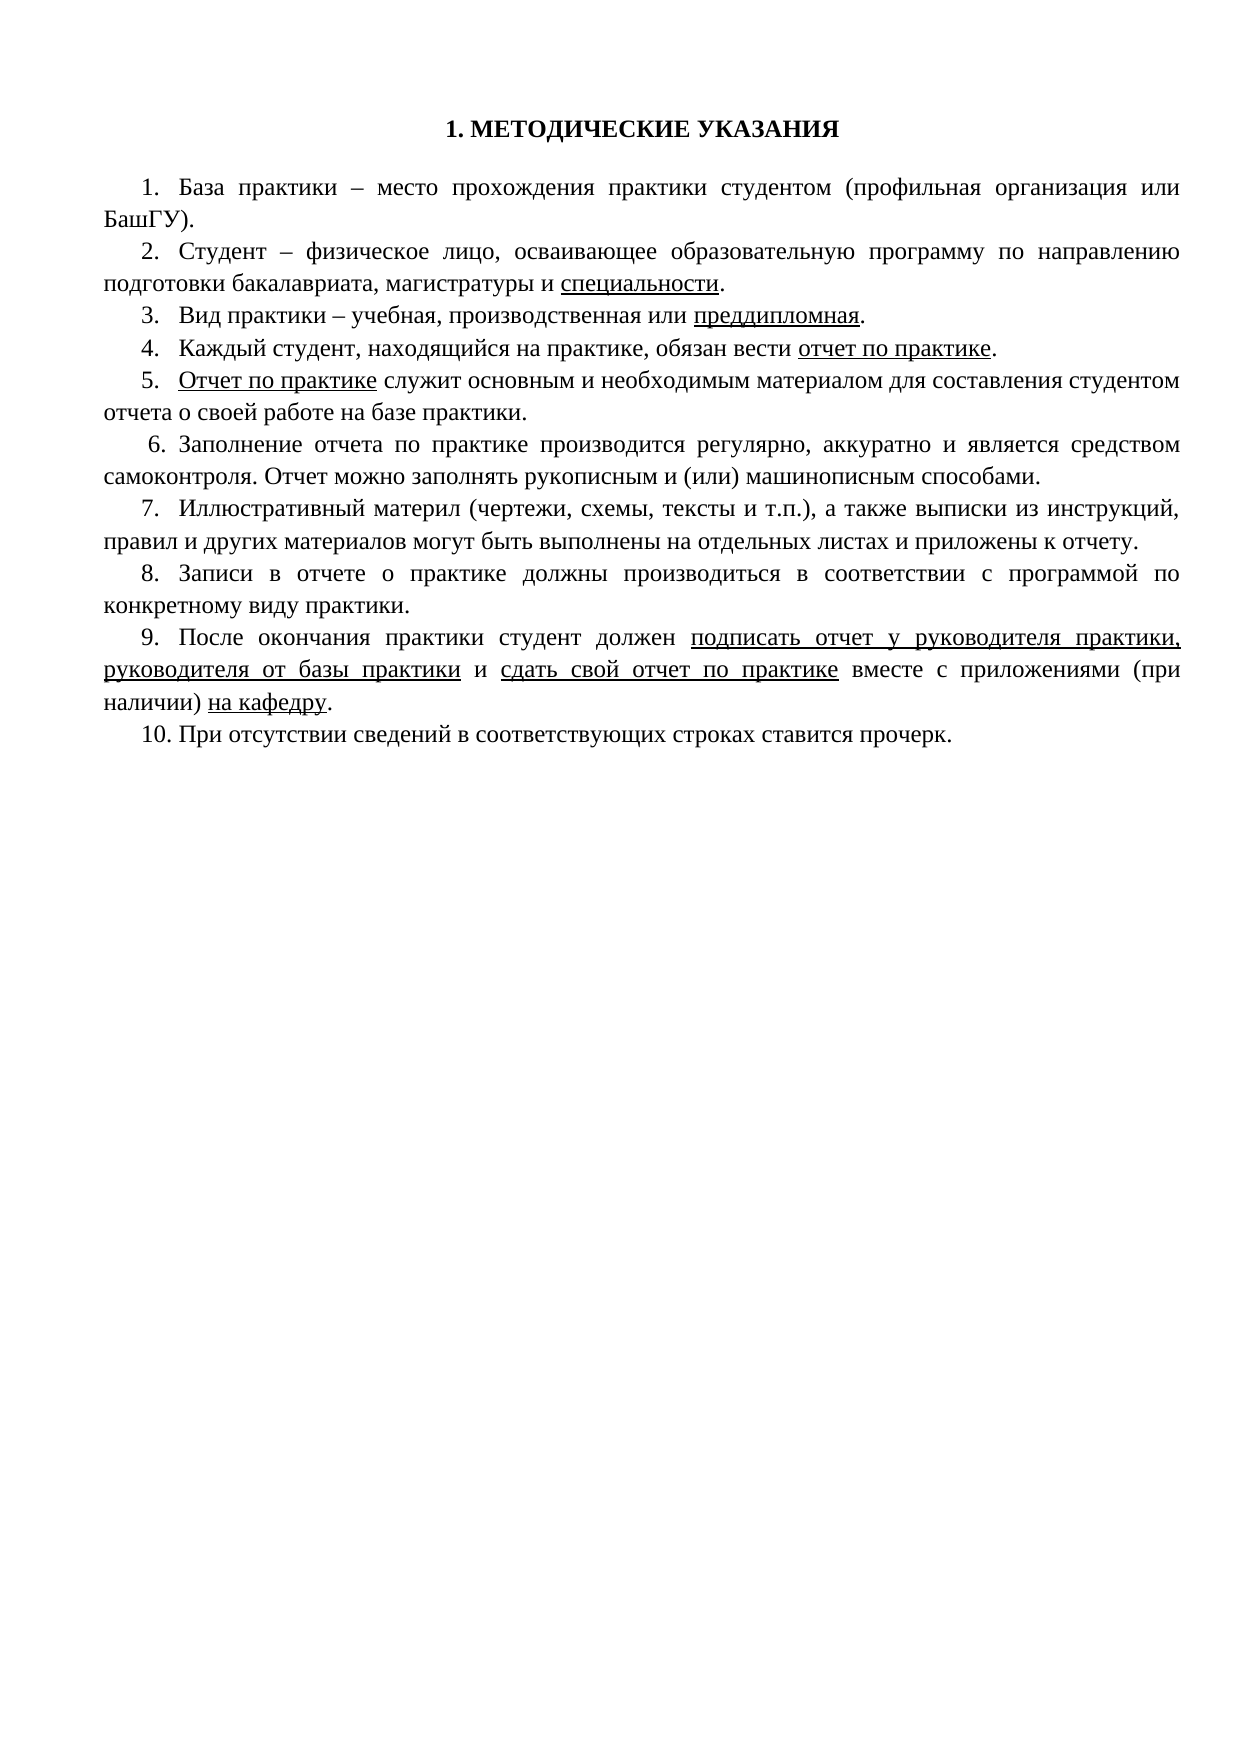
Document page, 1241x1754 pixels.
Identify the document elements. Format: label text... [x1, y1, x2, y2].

list Записи в отчете о практике должны производиться в соответствии с программой по конкретному виду практики. [103, 558, 1181, 619]
list Каждый студент, находящийся на практике, обязан вести отчет по практике. [103, 333, 1181, 361]
list Вид практики – учебная, производственная или преддипломная. [103, 300, 1181, 329]
list Иллюстративный материл (чертежи, схемы, тексты и т.п.), а также выписки из инструкций, правил и других материалов могут быть выполнены на отдельных листах и приложены к отчету. [103, 493, 1181, 554]
list После окончания практики студент должен подписать отчет у руководителя практики, руководителя от базы практики и сдать свой отчет по практике вместе с приложениями (при наличии) на кафедру. [103, 622, 1181, 715]
list Заполнение отчета по практике производится регулярно, аккуратно и является средством самоконтроля. Отчет можно заполнять рукописным и (или) машинописным способами. [103, 429, 1181, 490]
list База практики – место прохождения практики студентом (профильная организация или БашГУ). [103, 172, 1181, 233]
text 1. МЕТОДИЧЕСКИЕ УКАЗАНИЯ [103, 114, 1181, 143]
list Отчет по практике служит основным и необходимым материалом для составления студентом отчета о своей работе на базе практики. [103, 365, 1181, 426]
list При отсутствии сведений в соответствующих строках ставится прочерк. [103, 719, 1181, 748]
list Студент – физическое лицо, осваивающее образовательную программу по направлению подготовки бакалавриата, магистратуры и специальности. [103, 236, 1181, 297]
